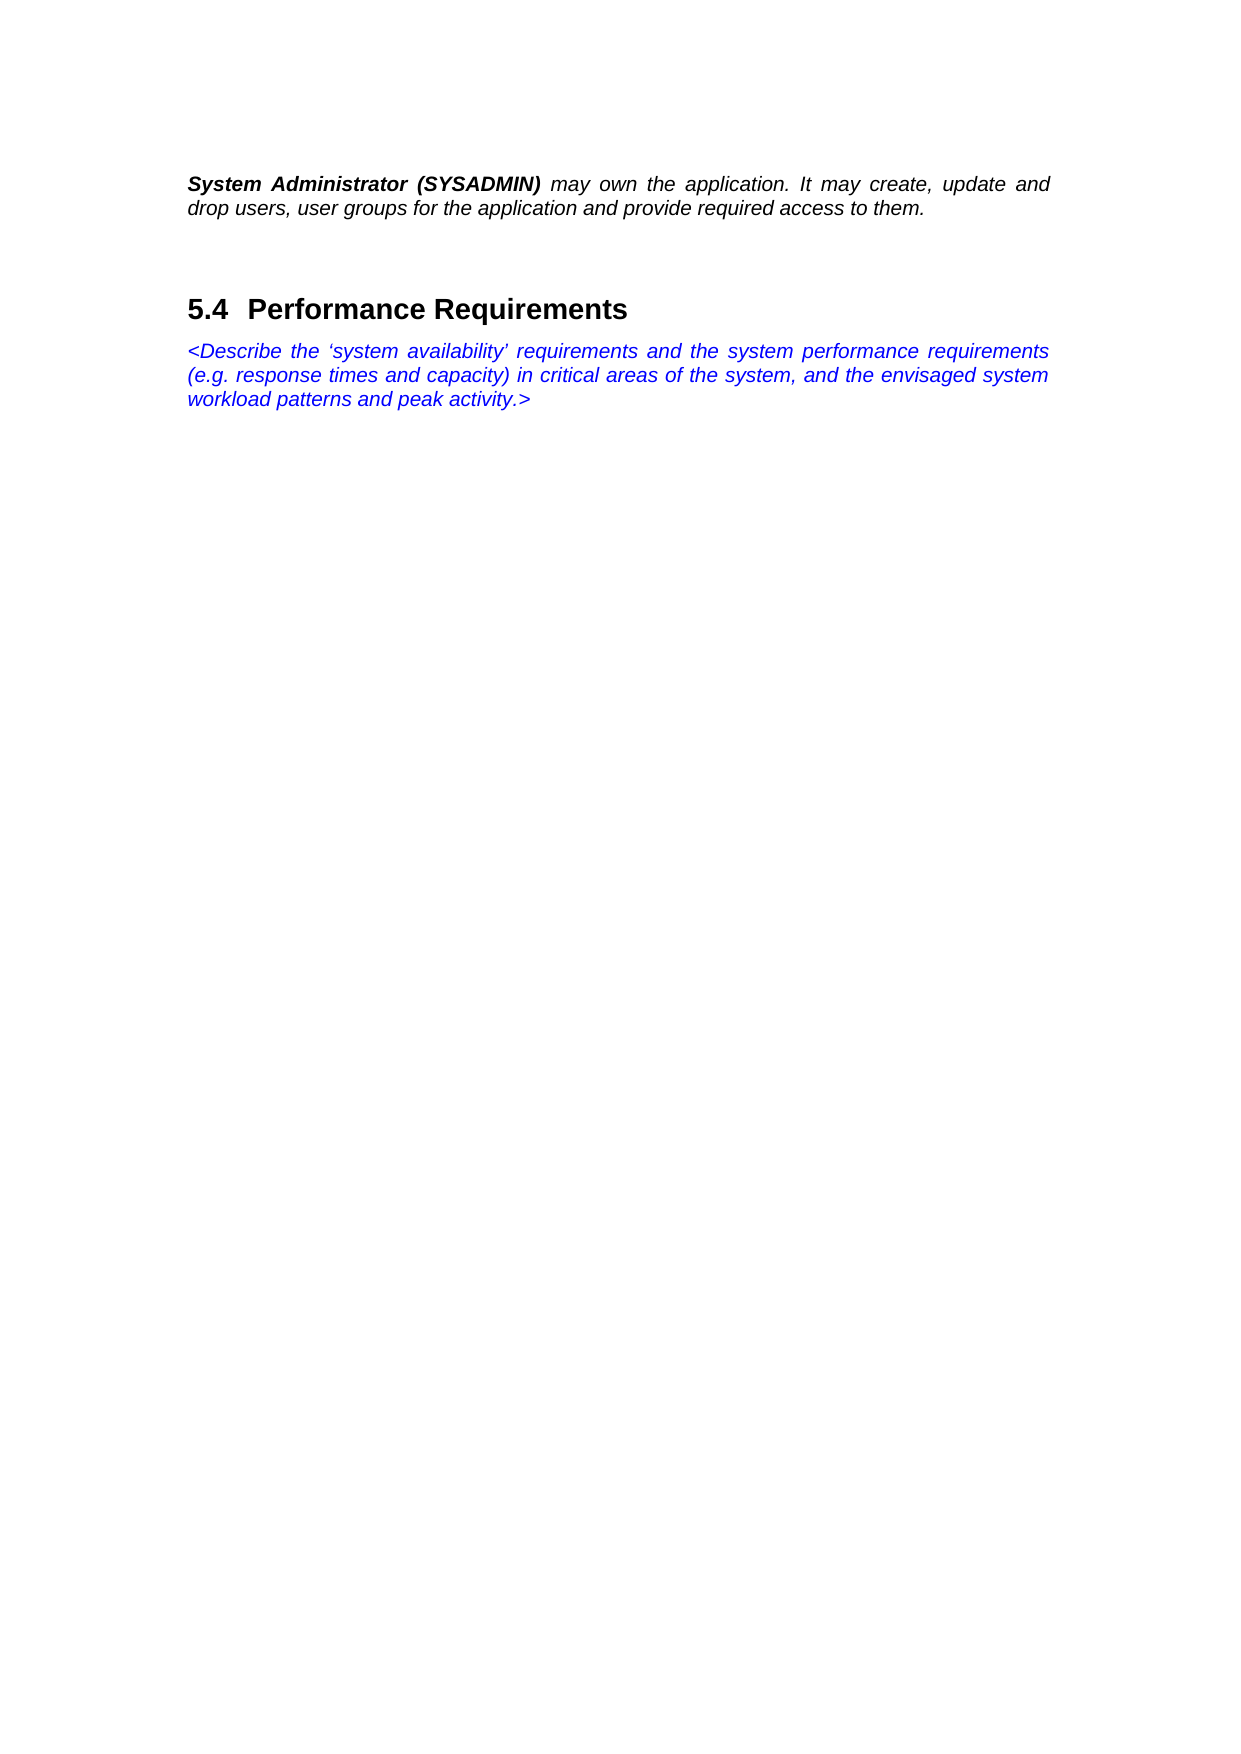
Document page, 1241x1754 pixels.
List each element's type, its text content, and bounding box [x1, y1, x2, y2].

text System Administrator (SYSADMIN) may own the application. It may create, update and drop users, user groups for the application and provide required access to them. [187, 172, 1053, 219]
subtitle Performance Requirements [187, 292, 1053, 326]
text <Describe the ‘system availability’ requirements and the system performance requirements (e.g. response times and capacity) in critical areas of the system, and the envisaged system workload patterns and peak activity.> [187, 338, 1053, 410]
